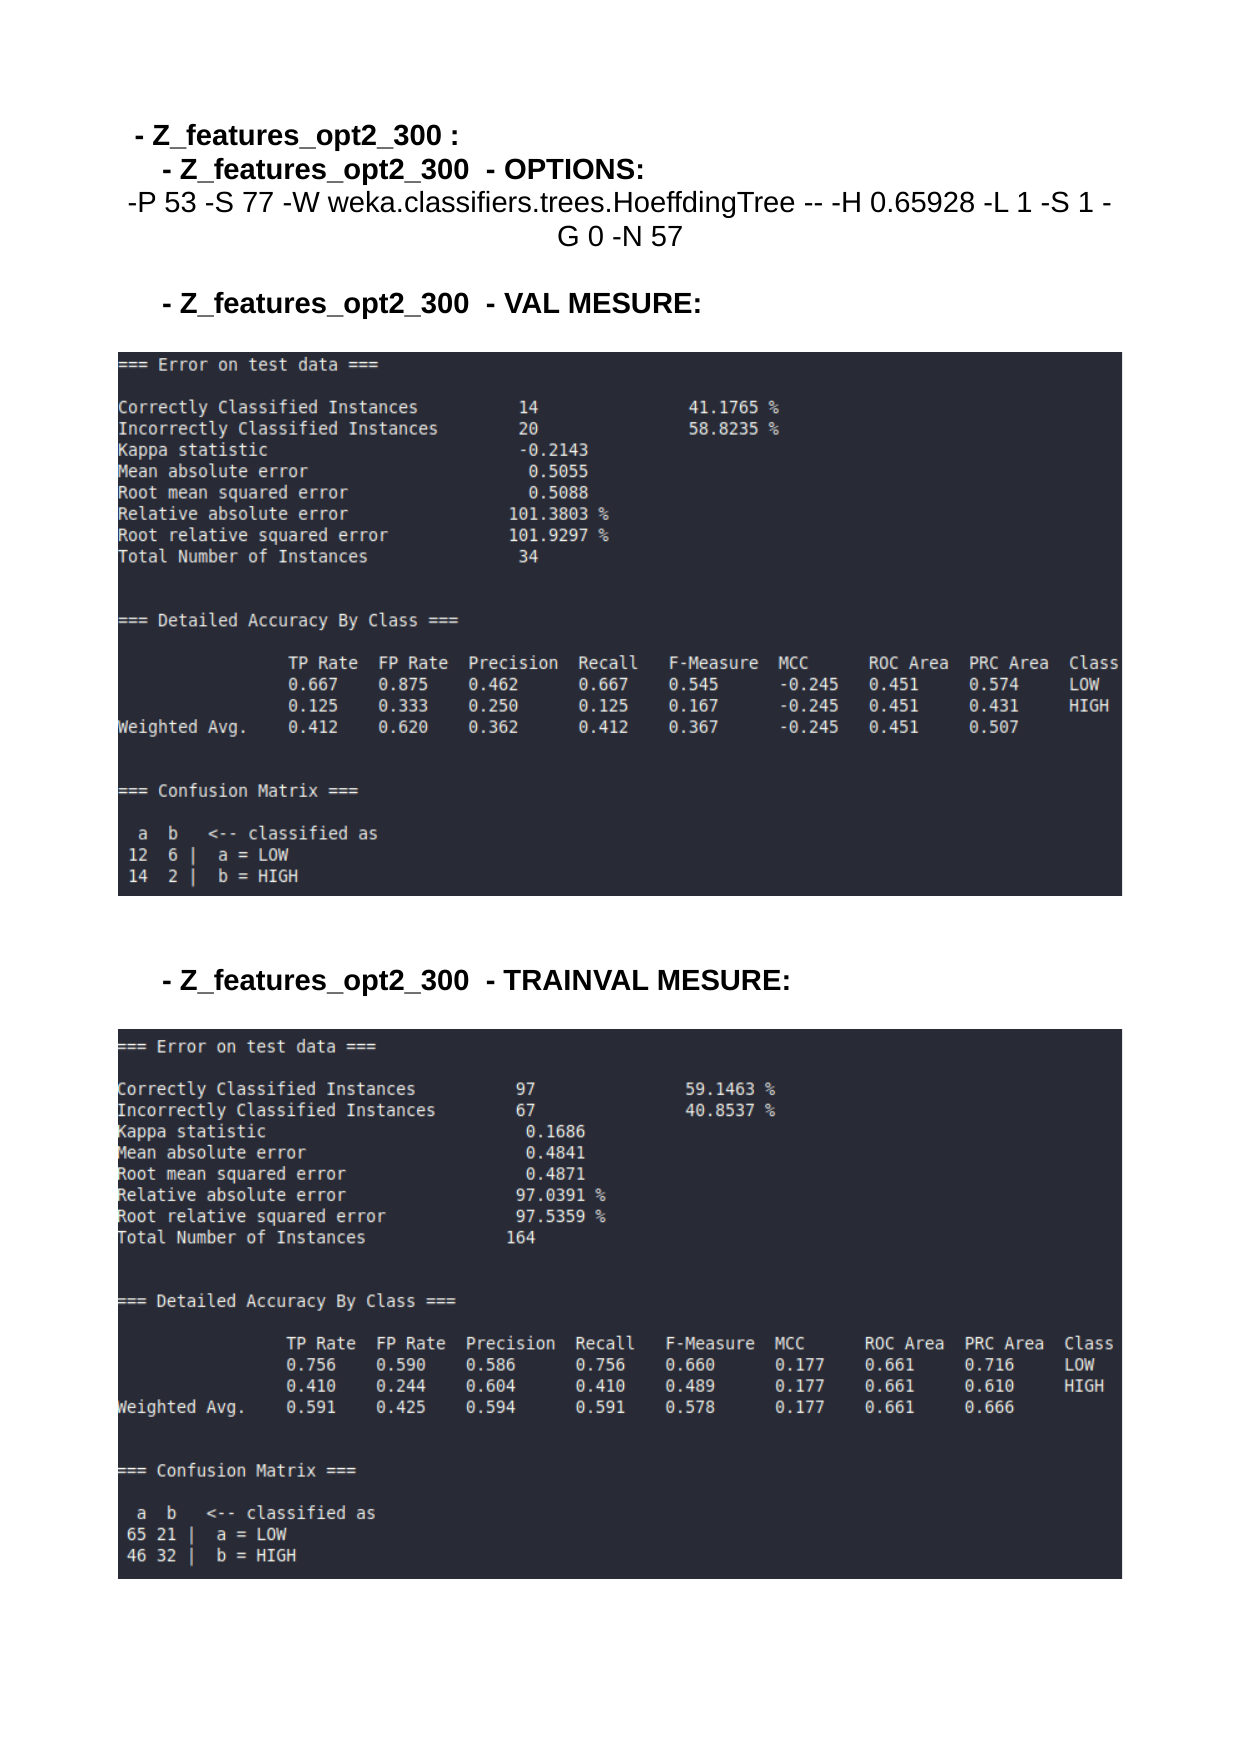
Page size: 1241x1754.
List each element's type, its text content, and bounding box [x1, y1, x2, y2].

text - Z_features_opt2_300 : [118, 118, 1122, 152]
text - Z_features_opt2_300 - TRAINVAL MESURE: [118, 963, 1122, 996]
text - Z_features_opt2_300 - OPTIONS: [118, 152, 1122, 185]
text -P 53 -S 77 -W weka.classifiers.trees.HoeffdingTree -- -H 0.65928 -L 1 -S 1 -G 0 -N 57 [118, 185, 1122, 252]
picture [118, 352, 1123, 896]
picture [118, 1029, 1123, 1579]
text - Z_features_opt2_300 - VAL MESURE: [118, 286, 1122, 319]
